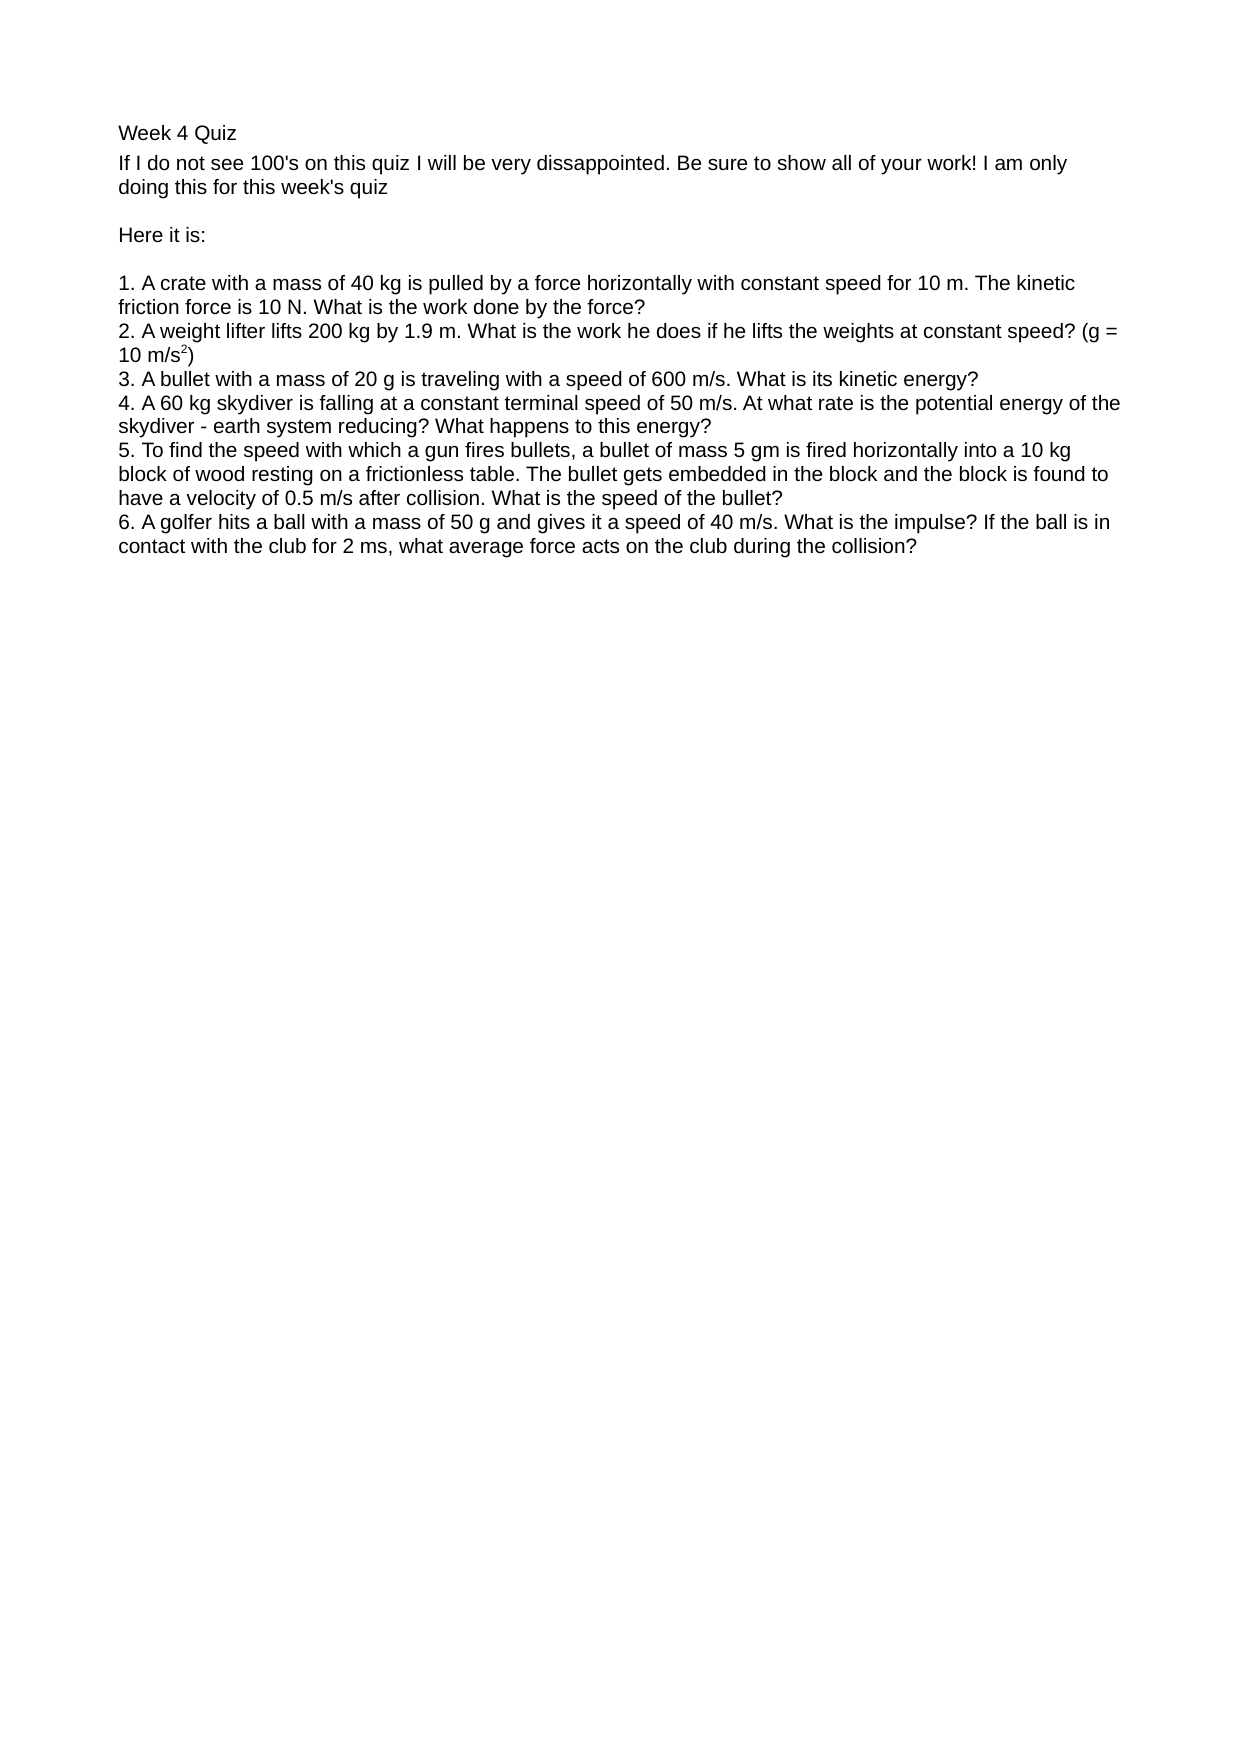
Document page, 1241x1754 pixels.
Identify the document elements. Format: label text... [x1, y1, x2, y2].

text Week 4 Quiz [118, 121, 1122, 145]
text If I do not see 100's on this quiz I will be very dissappointed. Be sure to show all of your work! I am only doing this for this week's quiz Here it is: 1. A crate with a mass of 40 kg is pulled by a force horizontally with constant speed for 10 m. The kinetic friction force is 10 N. What is the work done by the force? 2. A weight lifter lifts 200 kg by 1.9 m. What is the work he does if he lifts the weights at constant speed? (g = 10 m/s2) 3. A bullet with a mass of 20 g is traveling with a speed of 600 m/s. What is its kinetic energy? 4. A 60 kg skydiver is falling at a constant terminal speed of 50 m/s. At what rate is the potential energy of the skydiver - earth system reducing? What happens to this energy? 5. To find the speed with which a gun fires bullets, a bullet of mass 5 gm is fired horizontally into a 10 kg block of wood resting on a frictionless table. The bullet gets embedded in the block and the block is found to have a velocity of 0.5 m/s after collision. What is the speed of the bullet? 6. A golfer hits a ball with a mass of 50 g and gives it a speed of 40 m/s. What is the impulse? If the ball is in contact with the club for 2 ms, what average force acts on the club during the collision? [118, 151, 1122, 558]
